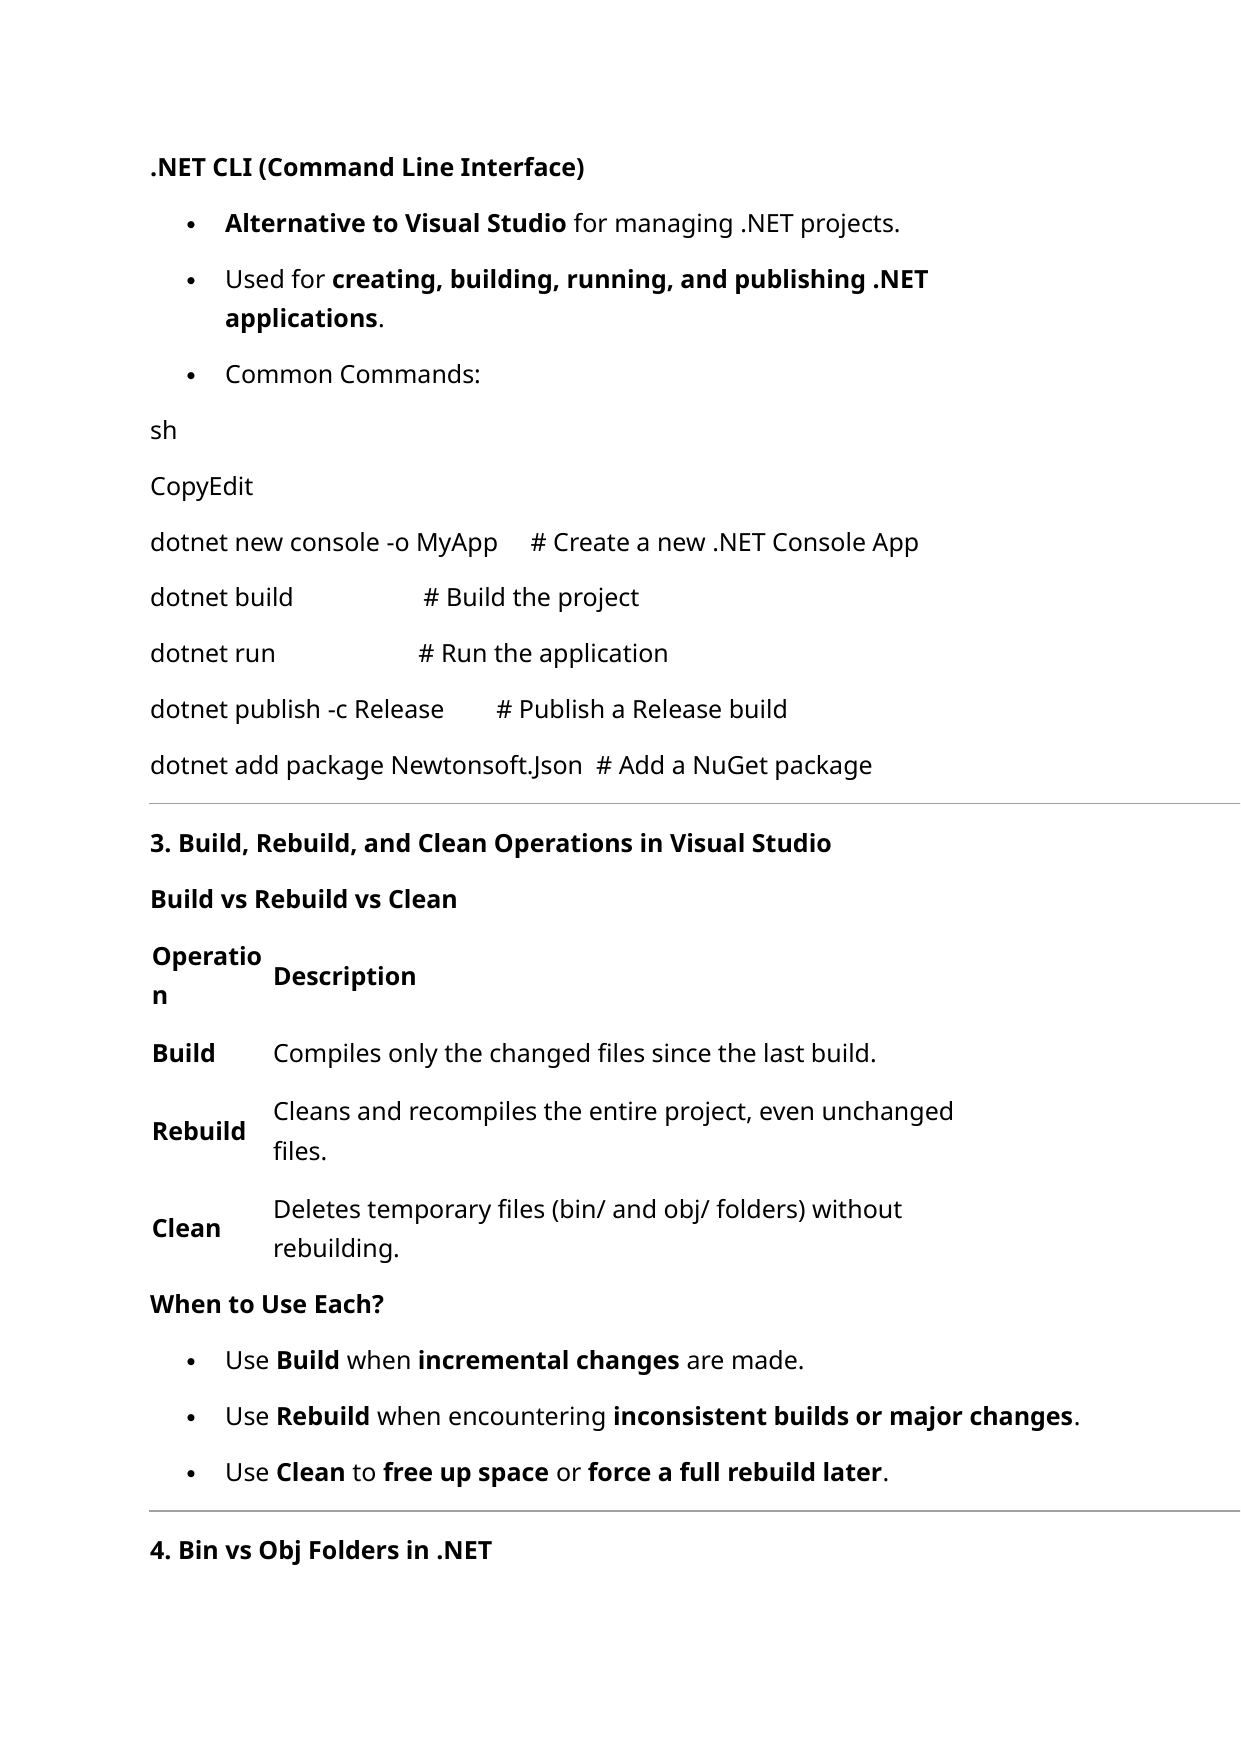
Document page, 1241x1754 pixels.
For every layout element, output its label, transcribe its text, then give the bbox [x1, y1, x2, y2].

table_cell Build [150, 1034, 271, 1092]
table_header Description [271, 937, 971, 1034]
table_cell Clean [150, 1190, 271, 1287]
text When to Use Each? [150, 1287, 1090, 1321]
table_cell Deletes temporary files (bin/ and obj/ folders) without rebuilding. [271, 1190, 971, 1287]
text dotnet build # Build the project [150, 580, 1090, 614]
text 4. Bin vs Obj Folders in .NET [150, 1532, 1090, 1567]
text sh [150, 412, 1090, 447]
text dotnet new console -o MyApp # Create a new .NET Console App [150, 524, 1090, 558]
text dotnet publish -c Release # Publish a Release build [150, 692, 1090, 726]
text dotnet run # Run the application [150, 636, 1090, 670]
list Use Clean to free up space or force a full rebuild later. [187, 1454, 1090, 1489]
text dotnet add package Newtonsoft.Json # Add a NuGet package [150, 747, 1090, 782]
table_header Operation [150, 937, 271, 1034]
text CopyEdit [150, 468, 1090, 502]
table_cell Cleans and recompiles the entire project, even unchanged files. [271, 1093, 971, 1190]
list Alternative to Visual Studio for managing .NET projects. [187, 206, 1090, 240]
list Use Build when incremental changes are made. [187, 1343, 1090, 1377]
table_cell Rebuild [150, 1093, 271, 1190]
list Common Commands: [187, 357, 1090, 391]
text 3. Build, Rebuild, and Clean Operations in Visual Studio [150, 825, 1090, 859]
table_cell Compiles only the changed files since the last build. [271, 1034, 971, 1092]
text Build vs Rebuild vs Clean [150, 881, 1090, 915]
text .NET CLI (Command Line Interface) [150, 150, 1090, 184]
list Used for creating, building, running, and publishing .NET applications. [187, 262, 1090, 335]
list Use Rebuild when encountering inconsistent builds or major changes. [187, 1399, 1090, 1433]
